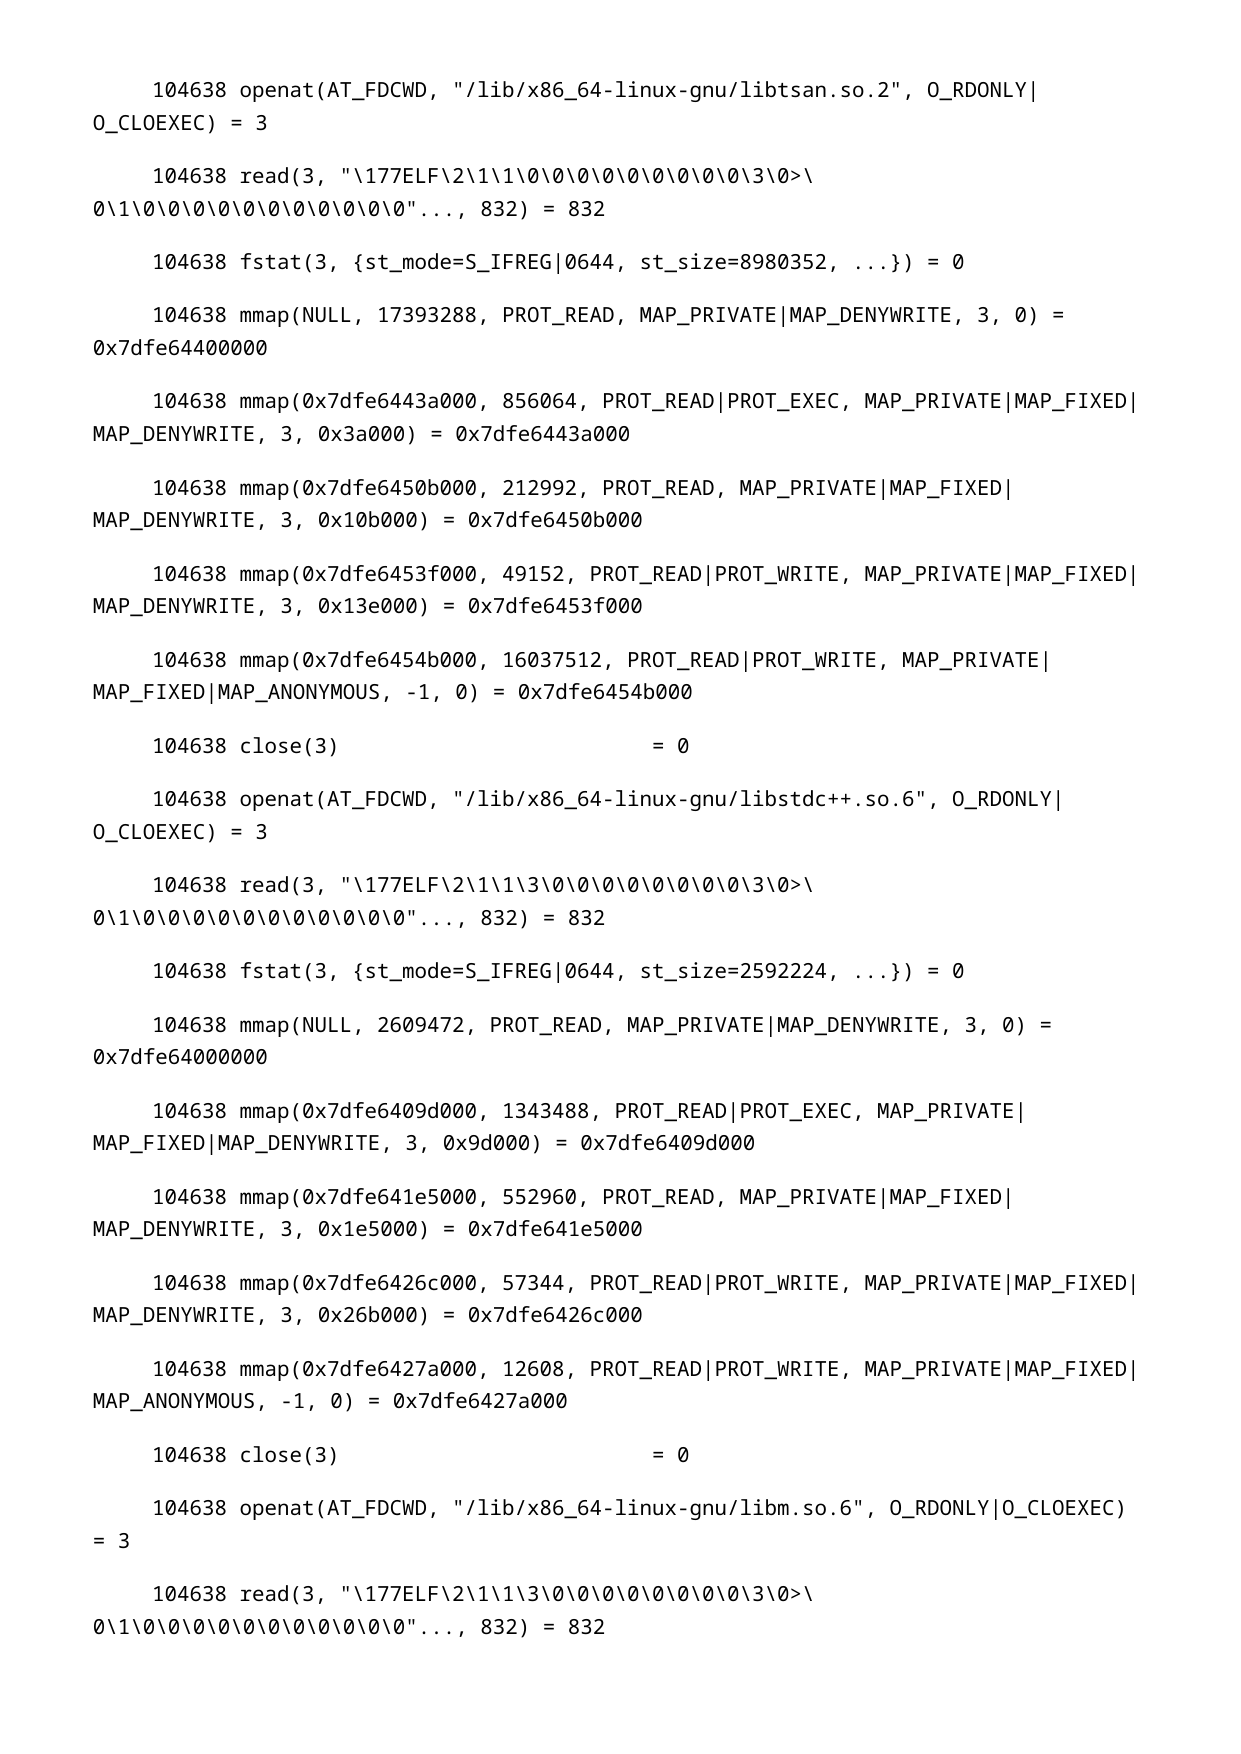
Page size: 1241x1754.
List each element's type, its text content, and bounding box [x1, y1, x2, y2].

text 104638 mmap(0x7dfe6409d000, 1343488, PROT_READ|PROT_EXEC, MAP_PRIVATE|MAP_FIXED|MAP_DENYWRITE, 3, 0x9d000) = 0x7dfe6409d000 [93, 1096, 1147, 1157]
text 104638 mmap(NULL, 2609472, PROT_READ, MAP_PRIVATE|MAP_DENYWRITE, 3, 0) = 0x7dfe64000000 [93, 1010, 1147, 1071]
text 104638 read(3, "\177ELF\2\1\1\3\0\0\0\0\0\0\0\0\3\0>\0\1\0\0\0\0\0\0\0\0\0\0\0"..., 832) = 832 [93, 870, 1147, 931]
text 104638 read(3, "\177ELF\2\1\1\0\0\0\0\0\0\0\0\0\3\0>\0\1\0\0\0\0\0\0\0\0\0\0\0"..., 832) = 832 [93, 161, 1147, 222]
text 104638 read(3, "\177ELF\2\1\1\3\0\0\0\0\0\0\0\0\3\0>\0\1\0\0\0\0\0\0\0\0\0\0\0"..., 832) = 832 [93, 1579, 1147, 1640]
text 104638 mmap(0x7dfe6443a000, 856064, PROT_READ|PROT_EXEC, MAP_PRIVATE|MAP_FIXED|MAP_DENYWRITE, 3, 0x3a000) = 0x7dfe6443a000 [93, 387, 1147, 448]
text 104638 fstat(3, {st_mode=S_IFREG|0644, st_size=8980352, ...}) = 0 [93, 247, 1147, 276]
text 104638 fstat(3, {st_mode=S_IFREG|0644, st_size=2592224, ...}) = 0 [93, 956, 1147, 985]
text 104638 openat(AT_FDCWD, "/lib/x86_64-linux-gnu/libtsan.so.2", O_RDONLY|O_CLOEXEC) = 3 [93, 75, 1147, 136]
text 104638 mmap(0x7dfe6427a000, 12608, PROT_READ|PROT_WRITE, MAP_PRIVATE|MAP_FIXED|MAP_ANONYMOUS, -1, 0) = 0x7dfe6427a000 [93, 1354, 1147, 1415]
text 104638 mmap(0x7dfe6454b000, 16037512, PROT_READ|PROT_WRITE, MAP_PRIVATE|MAP_FIXED|MAP_ANONYMOUS, -1, 0) = 0x7dfe6454b000 [93, 645, 1147, 706]
text 104638 mmap(0x7dfe6450b000, 212992, PROT_READ, MAP_PRIVATE|MAP_FIXED|MAP_DENYWRITE, 3, 0x10b000) = 0x7dfe6450b000 [93, 473, 1147, 534]
text 104638 mmap(NULL, 17393288, PROT_READ, MAP_PRIVATE|MAP_DENYWRITE, 3, 0) = 0x7dfe64400000 [93, 301, 1147, 362]
text 104638 mmap(0x7dfe6453f000, 49152, PROT_READ|PROT_WRITE, MAP_PRIVATE|MAP_FIXED|MAP_DENYWRITE, 3, 0x13e000) = 0x7dfe6453f000 [93, 559, 1147, 620]
text 104638 close(3) = 0 [93, 731, 1147, 759]
text 104638 mmap(0x7dfe6426c000, 57344, PROT_READ|PROT_WRITE, MAP_PRIVATE|MAP_FIXED|MAP_DENYWRITE, 3, 0x26b000) = 0x7dfe6426c000 [93, 1268, 1147, 1329]
text 104638 mmap(0x7dfe641e5000, 552960, PROT_READ, MAP_PRIVATE|MAP_FIXED|MAP_DENYWRITE, 3, 0x1e5000) = 0x7dfe641e5000 [93, 1182, 1147, 1243]
text 104638 openat(AT_FDCWD, "/lib/x86_64-linux-gnu/libm.so.6", O_RDONLY|O_CLOEXEC) = 3 [93, 1493, 1147, 1554]
text 104638 openat(AT_FDCWD, "/lib/x86_64-linux-gnu/libstdc++.so.6", O_RDONLY|O_CLOEXEC) = 3 [93, 784, 1147, 845]
text 104638 close(3) = 0 [93, 1440, 1147, 1468]
